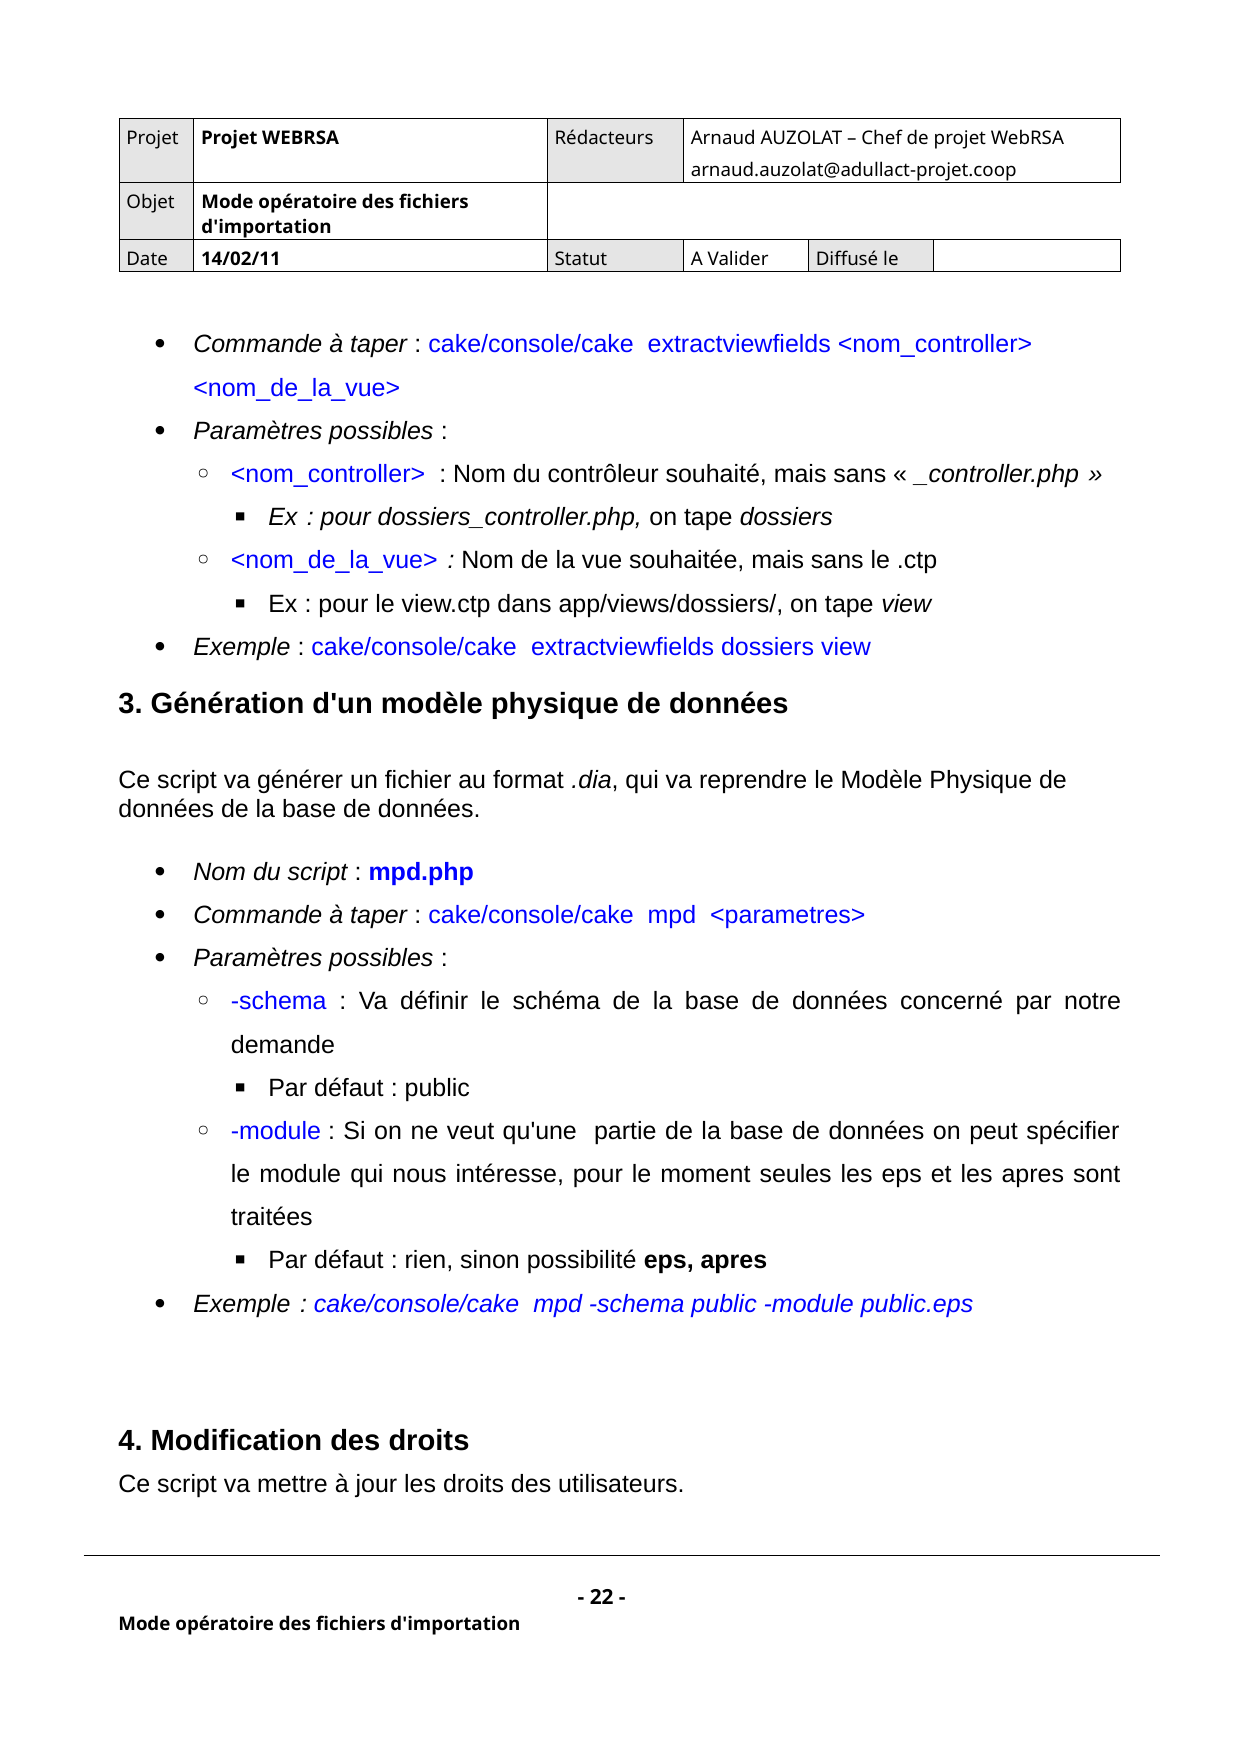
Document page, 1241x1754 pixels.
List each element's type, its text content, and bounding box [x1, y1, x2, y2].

subtitle 4. Modification des droits [118, 1423, 1122, 1457]
text Ce script va mettre à jour les droits des utilisateurs. [118, 1469, 1122, 1498]
list Paramètres possibles : [156, 943, 1122, 972]
subtitle 3. Génération d'un modèle physique de données [118, 686, 1122, 719]
list Ex : pour dossiers_controller.php, on tape dossiers [231, 502, 1122, 531]
list Ex : pour le view.ctp dans app/views/dossiers/, on tape view [231, 588, 1122, 617]
list Par défaut : public [231, 1073, 1122, 1102]
list Exemple : cake/console/cake extractviewfields dossiers view [156, 632, 1122, 661]
list Nom du script : mpd.php [156, 857, 1122, 886]
list -module : Si on ne veut qu'une partie de la base de données on peut spécifier le module qui nous intéresse, pour le moment seules les eps et les apres sont traitées [193, 1116, 1122, 1231]
list Paramètres possibles : [156, 416, 1122, 444]
list Commande à taper : cake/console/cake extractviewfields <nom_controller> <nom_de_la_vue> [156, 329, 1122, 401]
list <nom_controller> : Nom du contrôleur souhaité, mais sans « _controller.php » [193, 459, 1122, 488]
list Par défaut : rien, sinon possibilité eps, apres [231, 1245, 1122, 1274]
list Exemple : cake/console/cake mpd -schema public -module public.eps [156, 1289, 1122, 1317]
list -schema : Va définir le schéma de la base de données concerné par notre demande [193, 986, 1122, 1058]
list Commande à taper : cake/console/cake mpd <parametres> [156, 900, 1122, 929]
list <nom_de_la_vue> : Nom de la vue souhaitée, mais sans le .ctp [193, 545, 1122, 574]
text Ce script va générer un fichier au format .dia, qui va reprendre le Modèle Physique de données de la base de données. [118, 765, 1122, 823]
